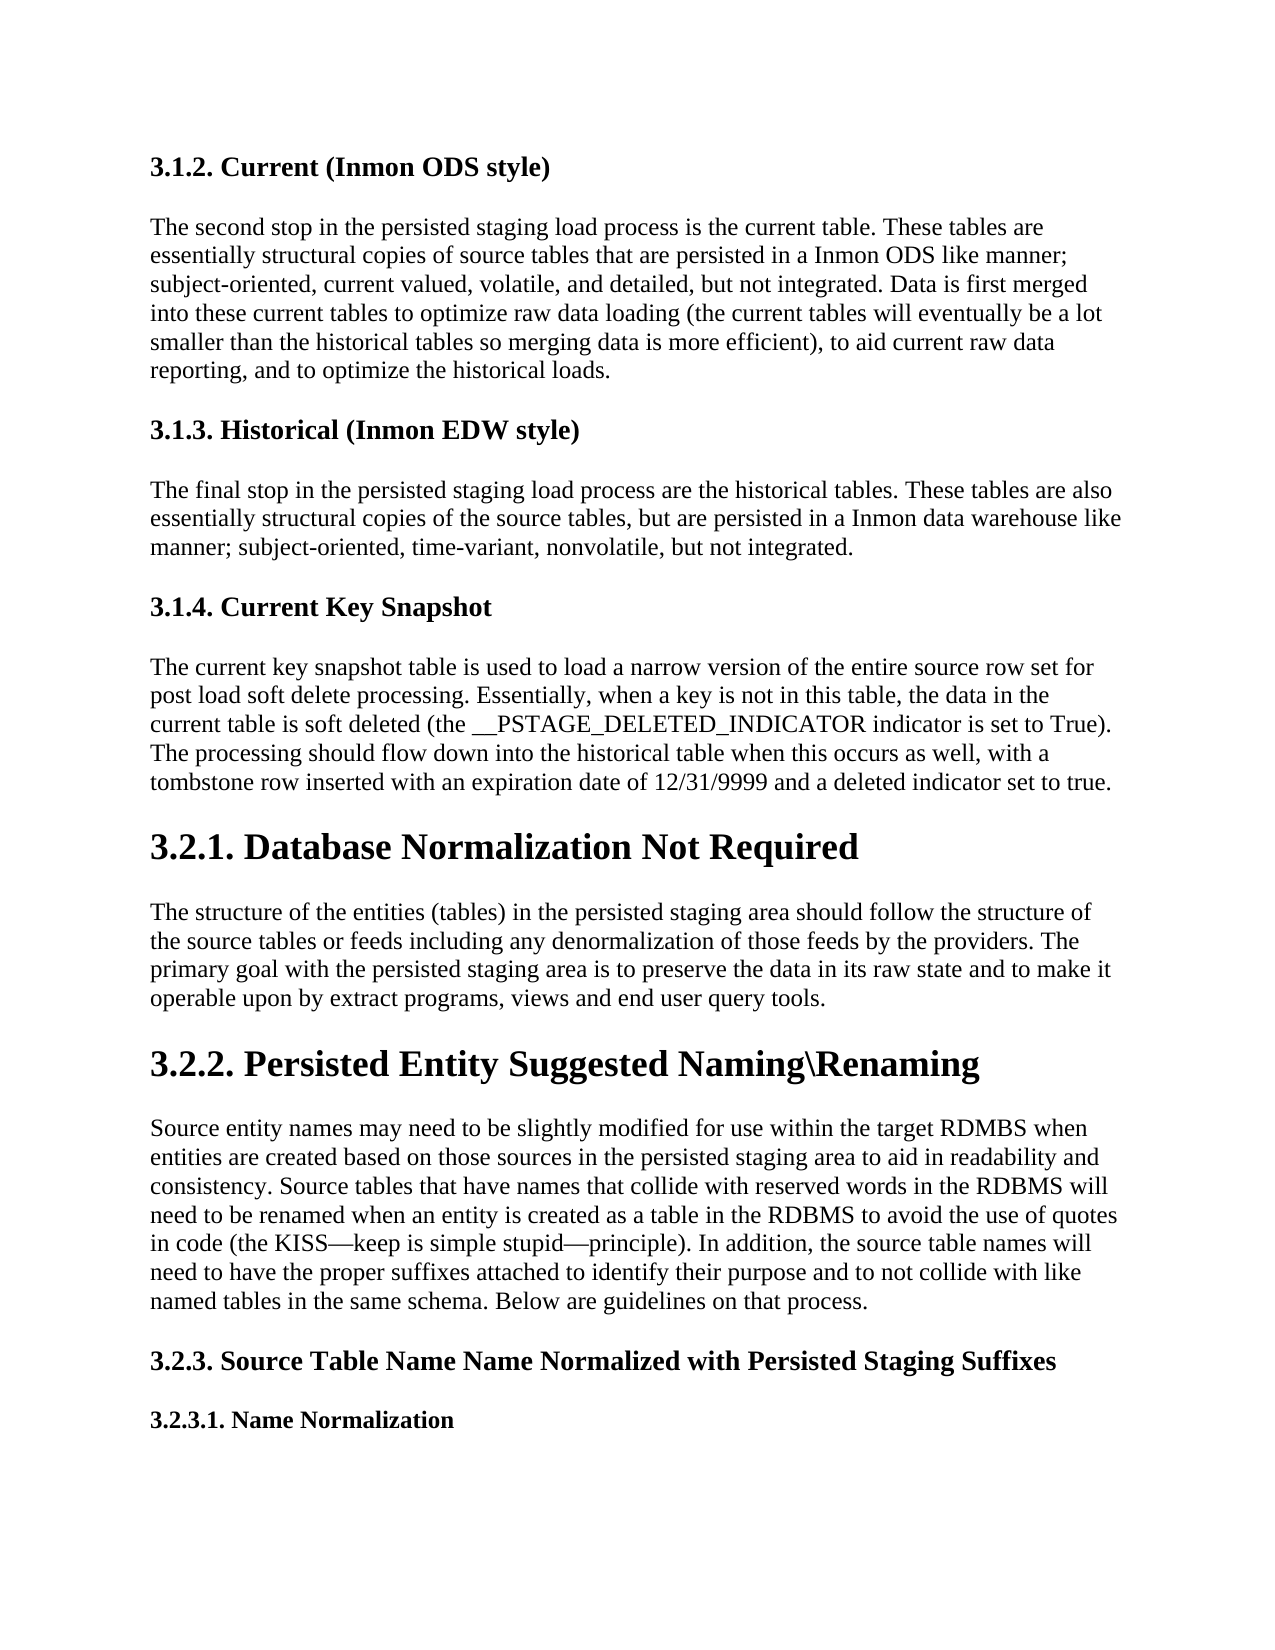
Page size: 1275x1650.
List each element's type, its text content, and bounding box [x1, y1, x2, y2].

text The final stop in the persisted staging load process are the historical tables. These tables are also essentially structural copies of the source tables, but are persisted in a Inmon data warehouse like manner; subject-oriented, time-variant, nonvolatile, but not integrated. [150, 475, 1125, 561]
text Source entity names may need to be slightly modified for use within the target RDMBS when entities are created based on those sources in the persisted staging area to aid in readability and consistency. Source tables that have names that collide with reserved words in the RDBMS will need to be renamed when an entity is created as a table in the RDBMS to avoid the use of quotes in code (the KISS—keep is simple stupid—principle). In addition, the source table names will need to have the proper suffixes attached to identify their purpose and to not collide with like named tables in the same schema. Below are guidelines on that process. [150, 1113, 1125, 1315]
subtitle 3.2.3.1. Name Normalization [150, 1405, 1125, 1434]
text The structure of the entities (tables) in the persisted staging area should follow the structure of the source tables or feeds including any denormalization of those feeds by the providers. The primary goal with the persisted staging area is to preserve the data in its raw state and to make it operable upon by extract programs, views and end user query tools. [150, 897, 1125, 1012]
text The current key snapshot table is used to load a narrow version of the entire source row set for post load soft delete processing. Essentially, when a key is not in this table, the data in the current table is soft deleted (the __PSTAGE_DELETED_INDICATOR indicator is set to True). The processing should flow down into the historical table when this occurs as well, with a tombstone row inserted with an expiration date of 12/31/9999 and a deleted indicator set to true. [150, 652, 1125, 796]
subtitle 3.1.3. Historical (Inmon EDW style) [150, 413, 1125, 446]
subtitle 3.2.1. Database Normalization Not Required [150, 825, 1125, 868]
subtitle 3.2.3. Source Table Name Name Normalized with Persisted Staging Suffixes [150, 1344, 1125, 1376]
subtitle 3.2.2. Persisted Entity Suggested Naming\Renaming [150, 1041, 1125, 1084]
subtitle 3.1.4. Current Key Snapshot [150, 590, 1125, 623]
text The second stop in the persisted staging load process is the current table. These tables are essentially structural copies of source tables that are persisted in a Inmon ODS like manner; subject-oriented, current valued, volatile, and detailed, but not integrated. Data is first merged into these current tables to optimize raw data loading (the current tables will eventually be a lot smaller than the historical tables so merging data is more efficient), to aid current raw data reporting, and to optimize the historical loads. [150, 212, 1125, 384]
subtitle 3.1.2. Current (Inmon ODS style) [150, 150, 1125, 182]
